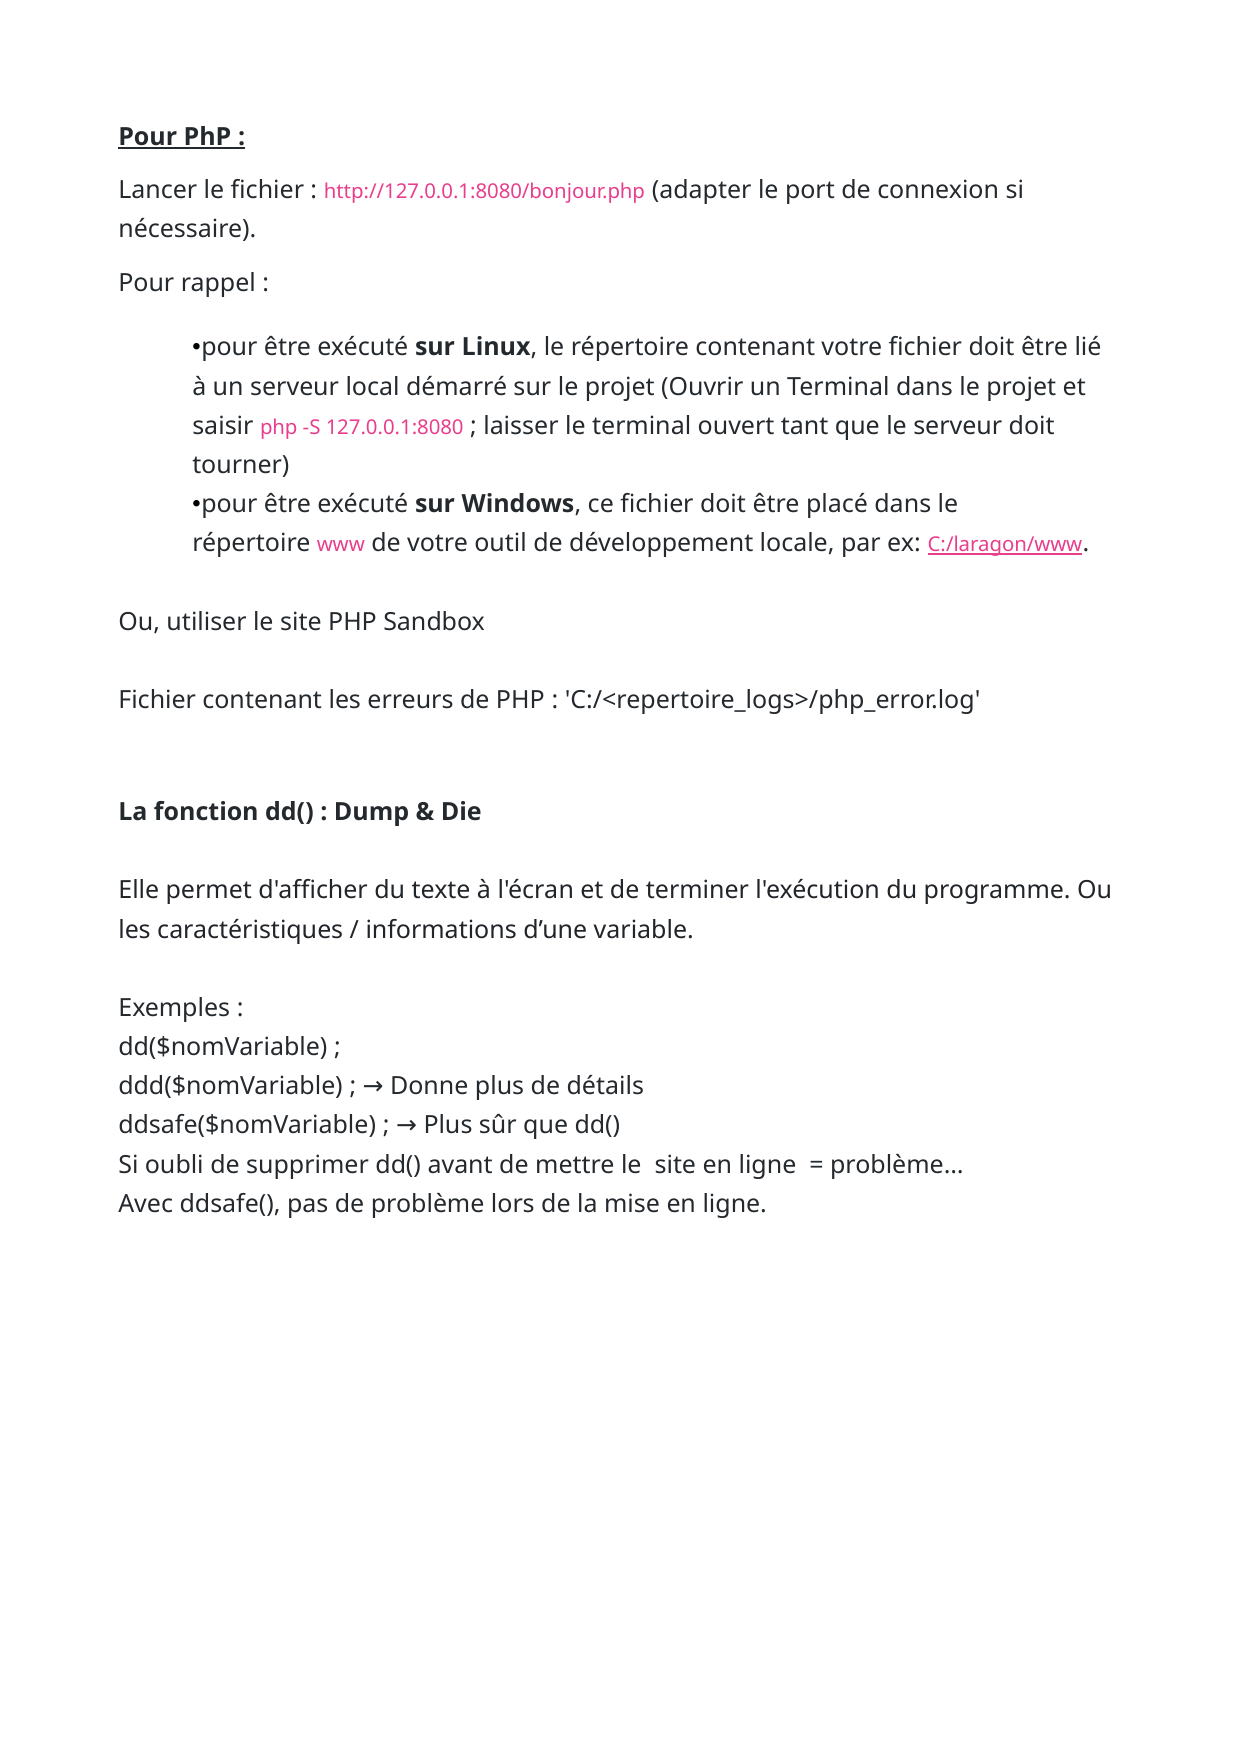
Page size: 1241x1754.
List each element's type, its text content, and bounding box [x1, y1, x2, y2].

text Si oubli de supprimer dd() avant de mettre le site en ligne = problème… [118, 1146, 1122, 1180]
list pour être exécuté sur Windows, ce fichier doit être placé dans le répertoire www de votre outil de développement locale, par ex: C:/laragon/www. [118, 486, 1122, 559]
text La fonction dd() : Dump & Die [118, 794, 1122, 828]
text dd($nomVariable) ; [118, 1029, 1122, 1063]
text Ou, utiliser le site PHP Sandbox [118, 603, 1122, 637]
list pour être exécuté sur Linux, le répertoire contenant votre fichier doit être lié à un serveur local démarré sur le projet (Ouvrir un Terminal dans le projet et saisir php -S 127.0.0.1:8080 ; laisser le terminal ouvert tant que le serveur doit tourner) [118, 329, 1122, 481]
text Exemples : [118, 990, 1122, 1024]
text Elle permet d'afficher du texte à l'écran et de terminer l'exécution du programme. Ou les caractéristiques / informations d’une variable. [118, 872, 1122, 945]
text Pour rappel : [118, 265, 1122, 299]
text ddsafe($nomVariable) ; → Plus sûr que dd() [118, 1107, 1122, 1141]
text Fichier contenant les erreurs de PHP : 'C:/<repertoire_logs>/php_error.log' [118, 681, 1122, 716]
text ddd($nomVariable) ; → Donne plus de détails [118, 1068, 1122, 1102]
text Lancer le fichier : http://127.0.0.1:8080/bonjour.php (adapter le port de connexion si nécessaire). [118, 172, 1122, 245]
text Avec ddsafe(), pas de problème lors de la mise en ligne. [118, 1186, 1122, 1219]
text Pour PhP : [118, 118, 1122, 152]
